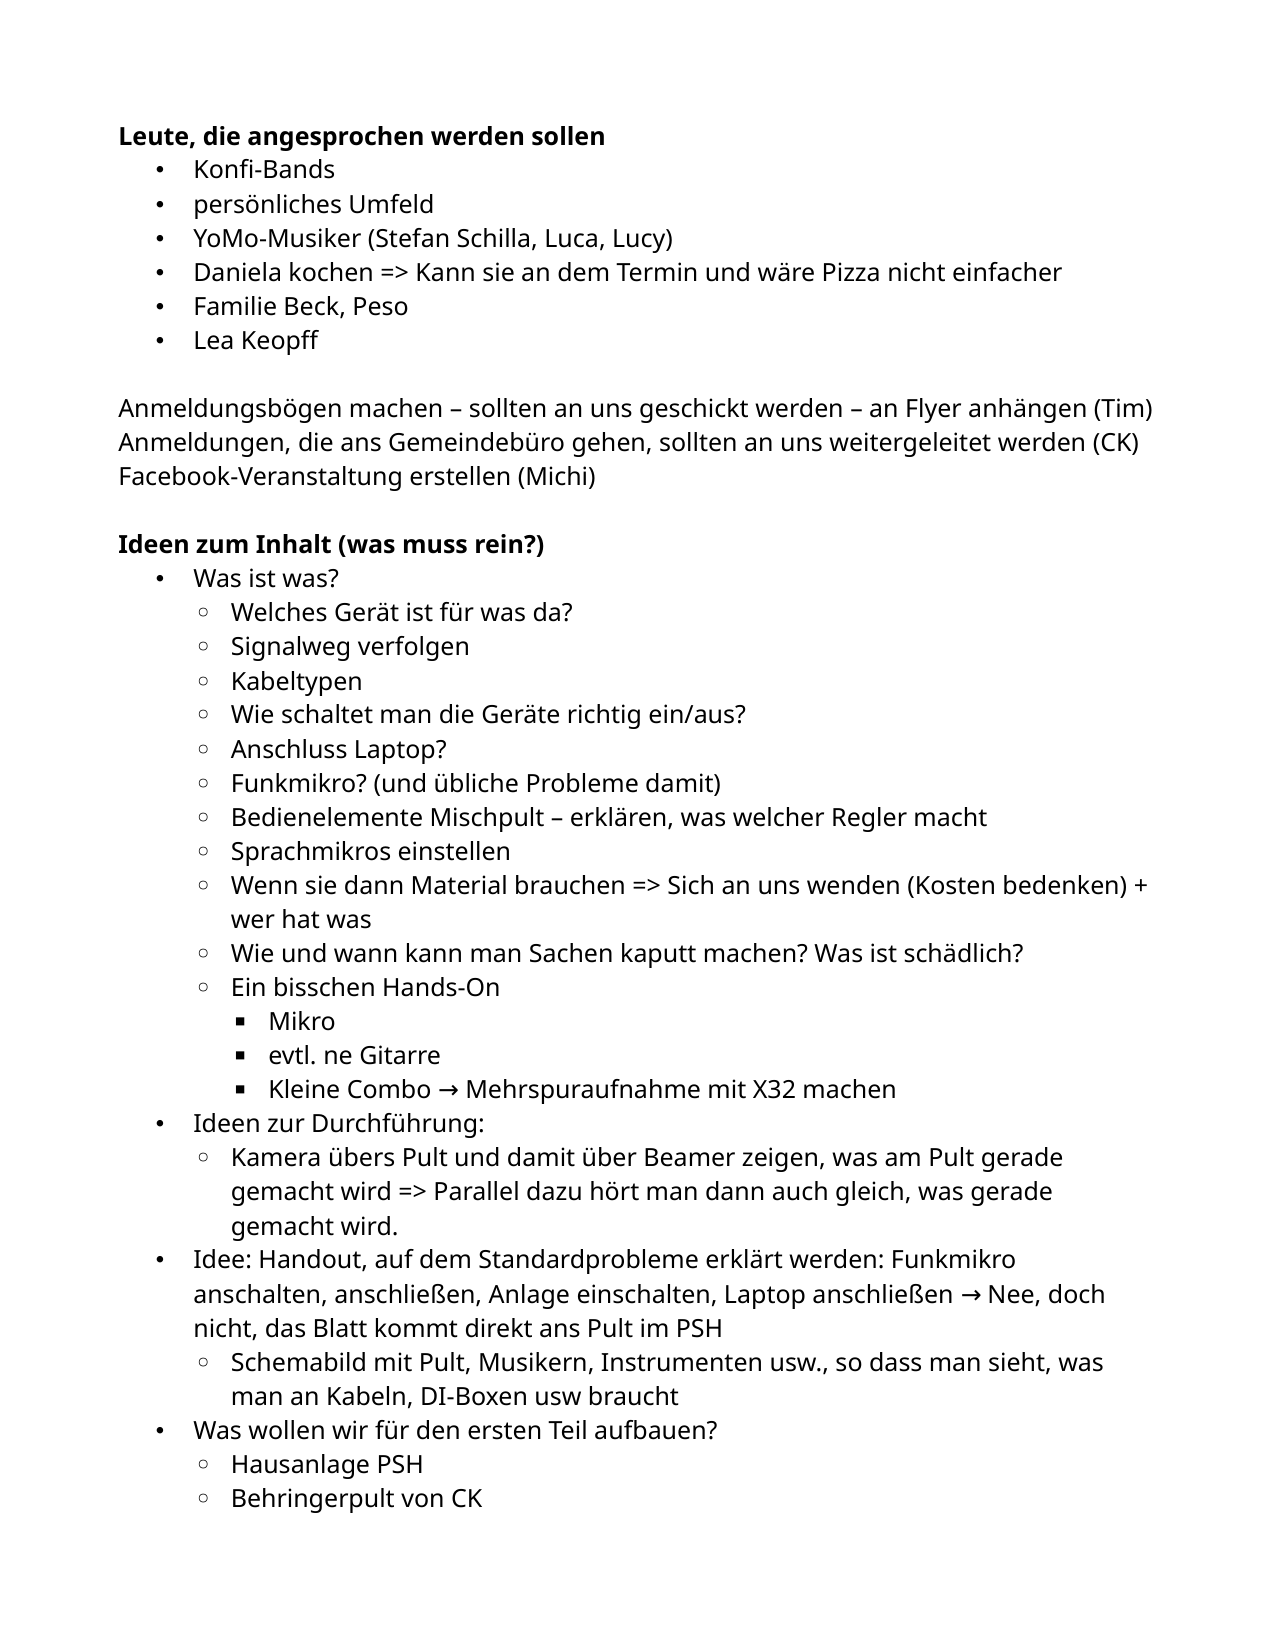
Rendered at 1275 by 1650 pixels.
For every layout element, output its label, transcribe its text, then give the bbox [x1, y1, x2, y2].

list Was ist was? [156, 561, 1157, 595]
text Leute, die angesprochen werden sollen [118, 118, 1157, 152]
list Wenn sie dann Material brauchen => Sich an uns wenden (Kosten bedenken) + wer hat was [193, 867, 1157, 936]
list evtl. ne Gitarre [231, 1038, 1157, 1072]
list Anschluss Laptop? [193, 731, 1157, 765]
list Wie schaltet man die Geräte richtig ein/aus? [193, 697, 1157, 731]
list Lea Keopff [156, 322, 1157, 357]
list Kleine Combo → Mehrspuraufnahme mit X32 machen [231, 1072, 1157, 1106]
list Ideen zur Durchführung: [156, 1106, 1157, 1140]
list Sprachmikros einstellen [193, 833, 1157, 867]
list YoMo-Musiker (Stefan Schilla, Luca, Lucy) [156, 220, 1157, 254]
text Anmeldungen, die ans Gemeindebüro gehen, sollten an uns weitergeleitet werden (CK) [118, 425, 1157, 459]
list Daniela kochen => Kann sie an dem Termin und wäre Pizza nicht einfacher [156, 254, 1157, 288]
list Konfi-Bands [156, 152, 1157, 186]
list Bedienelemente Mischpult – erklären, was welcher Regler macht [193, 799, 1157, 833]
list Was wollen wir für den ersten Teil aufbauen? [156, 1412, 1157, 1447]
list Hausanlage PSH [193, 1447, 1157, 1481]
list Signalweg verfolgen [193, 629, 1157, 663]
list Ein bisschen Hands-On [193, 970, 1157, 1004]
list Wie und wann kann man Sachen kaputt machen? Was ist schädlich? [193, 936, 1157, 970]
list Behringerpult von CK [193, 1481, 1157, 1515]
text Facebook-Veranstaltung erstellen (Michi) [118, 459, 1157, 493]
text Anmeldungsbögen machen – sollten an uns geschickt werden – an Flyer anhängen (Tim) [118, 391, 1157, 425]
list Mikro [231, 1004, 1157, 1038]
list Welches Gerät ist für was da? [193, 595, 1157, 629]
list Familie Beck, Peso [156, 288, 1157, 322]
list Idee: Handout, auf dem Standardprobleme erklärt werden: Funkmikro anschalten, anschließen, Anlage einschalten, Laptop anschließen → Nee, doch nicht, das Blatt kommt direkt ans Pult im PSH [156, 1242, 1157, 1344]
list Kabeltypen [193, 663, 1157, 697]
list persönliches Umfeld [156, 186, 1157, 220]
text Ideen zum Inhalt (was muss rein?) [118, 527, 1157, 561]
list Kamera übers Pult und damit über Beamer zeigen, was am Pult gerade gemacht wird => Parallel dazu hört man dann auch gleich, was gerade gemacht wird. [193, 1140, 1157, 1242]
list Funkmikro? (und übliche Probleme damit) [193, 765, 1157, 799]
list Schemabild mit Pult, Musikern, Instrumenten usw., so dass man sieht, was man an Kabeln, DI-Boxen usw braucht [193, 1344, 1157, 1412]
